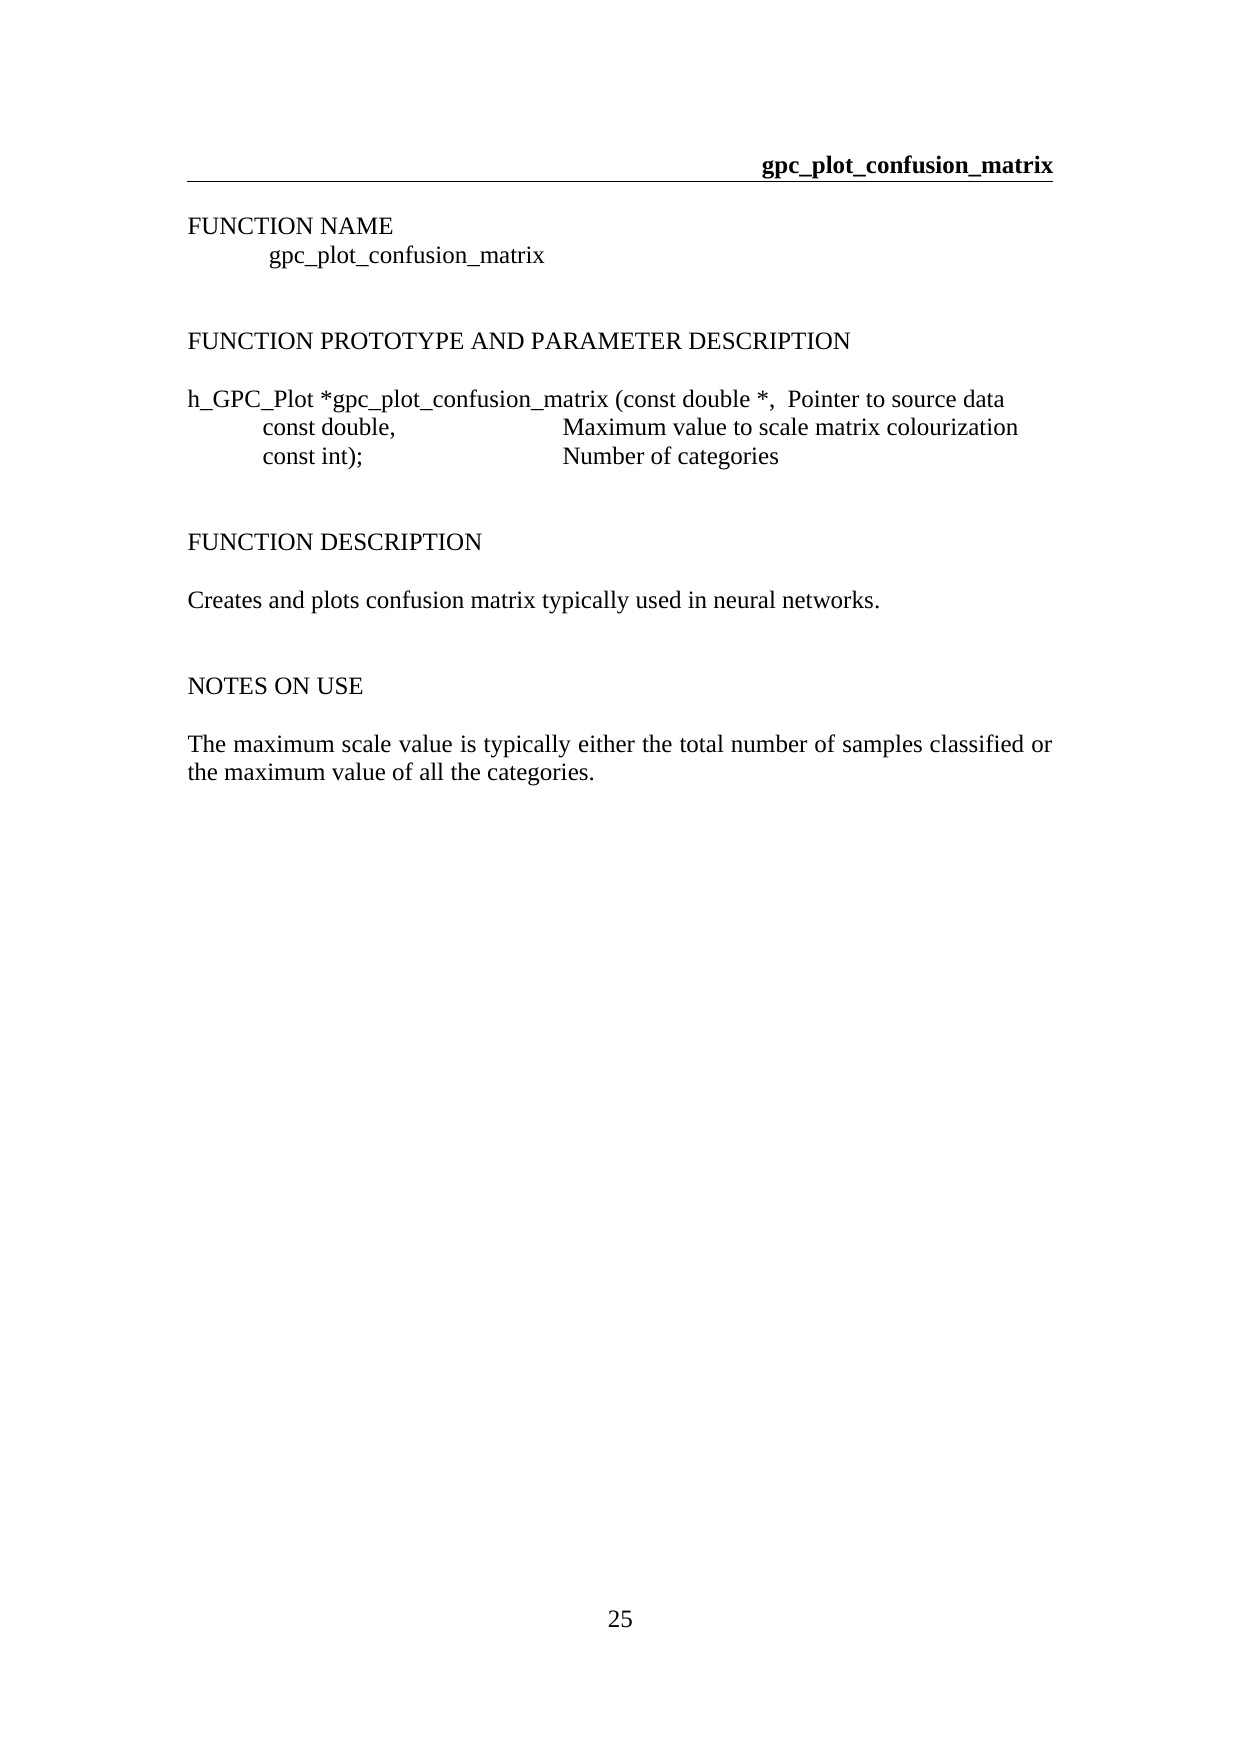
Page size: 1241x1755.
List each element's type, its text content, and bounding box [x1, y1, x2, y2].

text h_GPC_Plot *gpc_plot_confusion_matrix (const double *, Pointer to source data [187, 384, 1053, 412]
text FUNCTION NAME [187, 211, 1053, 240]
text NOTES ON USE [187, 671, 1053, 700]
text FUNCTION PROTOTYPE AND PARAMETER DESCRIPTION [187, 326, 1053, 355]
text gpc_plot_confusion_matrix [187, 240, 1053, 269]
subtitle gpc_plot_confusion_matrix [187, 150, 1053, 181]
text const int); Number of categories [187, 441, 1053, 470]
text The maximum scale value is typically either the total number of samples classified or the maximum value of all the categories. [187, 729, 1053, 786]
text const double, Maximum value to scale matrix colourization [187, 412, 1053, 441]
text Creates and plots confusion matrix typically used in neural networks. [187, 585, 1053, 614]
text FUNCTION DESCRIPTION [187, 527, 1053, 556]
